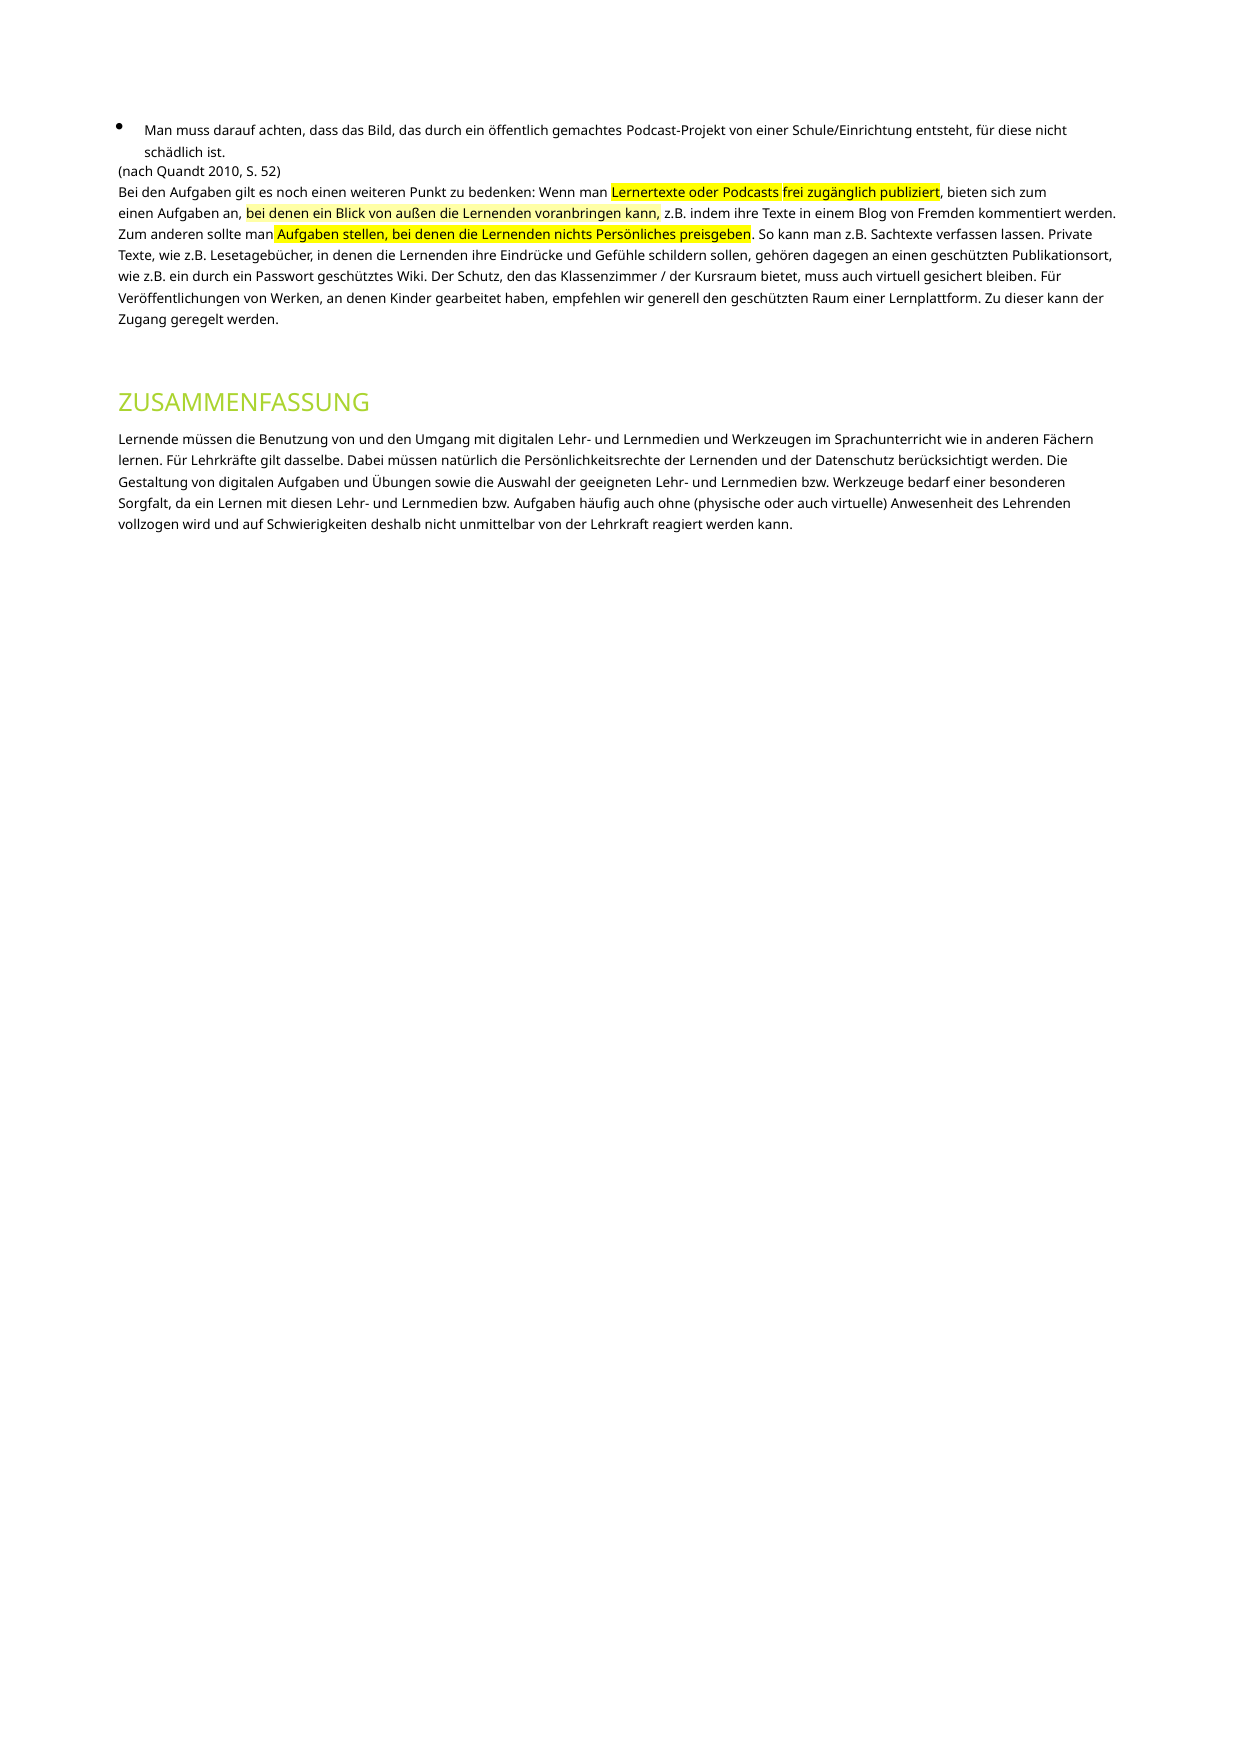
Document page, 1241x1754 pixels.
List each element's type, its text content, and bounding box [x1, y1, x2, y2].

text (nach Quandt 2010, S. 52) [118, 162, 1122, 180]
text Bei den Aufgaben gilt es noch einen weiteren Punkt zu bedenken: Wenn man Lernertexte oder Podcasts frei zugänglich publiziert, bieten sich zum einen Aufgaben an, bei denen ein Blick von außen die Lernenden voranbringen kann, z.B. indem ihre Texte in einem Blog von Fremden kommentiert werden. Zum anderen sollte man Aufgaben stellen, bei denen die Lernenden nichts Persönliches preisgeben. So kann man z.B. Sachtexte verfassen lassen. Private Texte, wie z.B. Lesetagebücher, in denen die Lernenden ihre Eindrücke und Gefühle schildern sollen, gehören dagegen an einen geschützten Publikationsort, wie z.B. ein durch ein Passwort geschütztes Wiki. Der Schutz, den das Klassenzimmer / der Kursraum bietet, muss auch virtuell gesichert bleiben. Für Veröffentlichungen von Werken, an denen Kinder gearbeitet haben, empfehlen wir generell den geschützten Raum einer Lernplattform. Zu dieser kann der Zugang geregelt werden. [118, 183, 1122, 328]
list Man muss darauf achten, dass das Bild, das durch ein öffentlich gemachtes Podcast-Projekt von einer Schule/Einrichtung entsteht, für diese nicht schädlich ist. [118, 118, 1122, 162]
subtitle ZUSAMMENFASSUNG [118, 385, 1122, 419]
text Lernende müssen die Benutzung von und den Umgang mit digitalen Lehr- und Lernmedien und Werkzeugen im Sprachunterricht wie in anderen Fächern lernen. Für Lehrkräfte gilt dasselbe. Dabei müssen natürlich die Persönlichkeitsrechte der Lernenden und der Datenschutz berücksichtigt werden. Die Gestaltung von digitalen Aufgaben und Übungen sowie die Auswahl der geeigneten Lehr- und Lernmedien bzw. Werkzeuge bedarf einer besonderen Sorgfalt, da ein Lernen mit diesen Lehr- und Lernmedien bzw. Aufgaben häufig auch ohne (physische oder auch virtuelle) Anwesenheit des Lehrenden vollzogen wird und auf Schwierigkeiten deshalb nicht unmittelbar von der Lehrkraft reagiert werden kann. [118, 430, 1122, 533]
